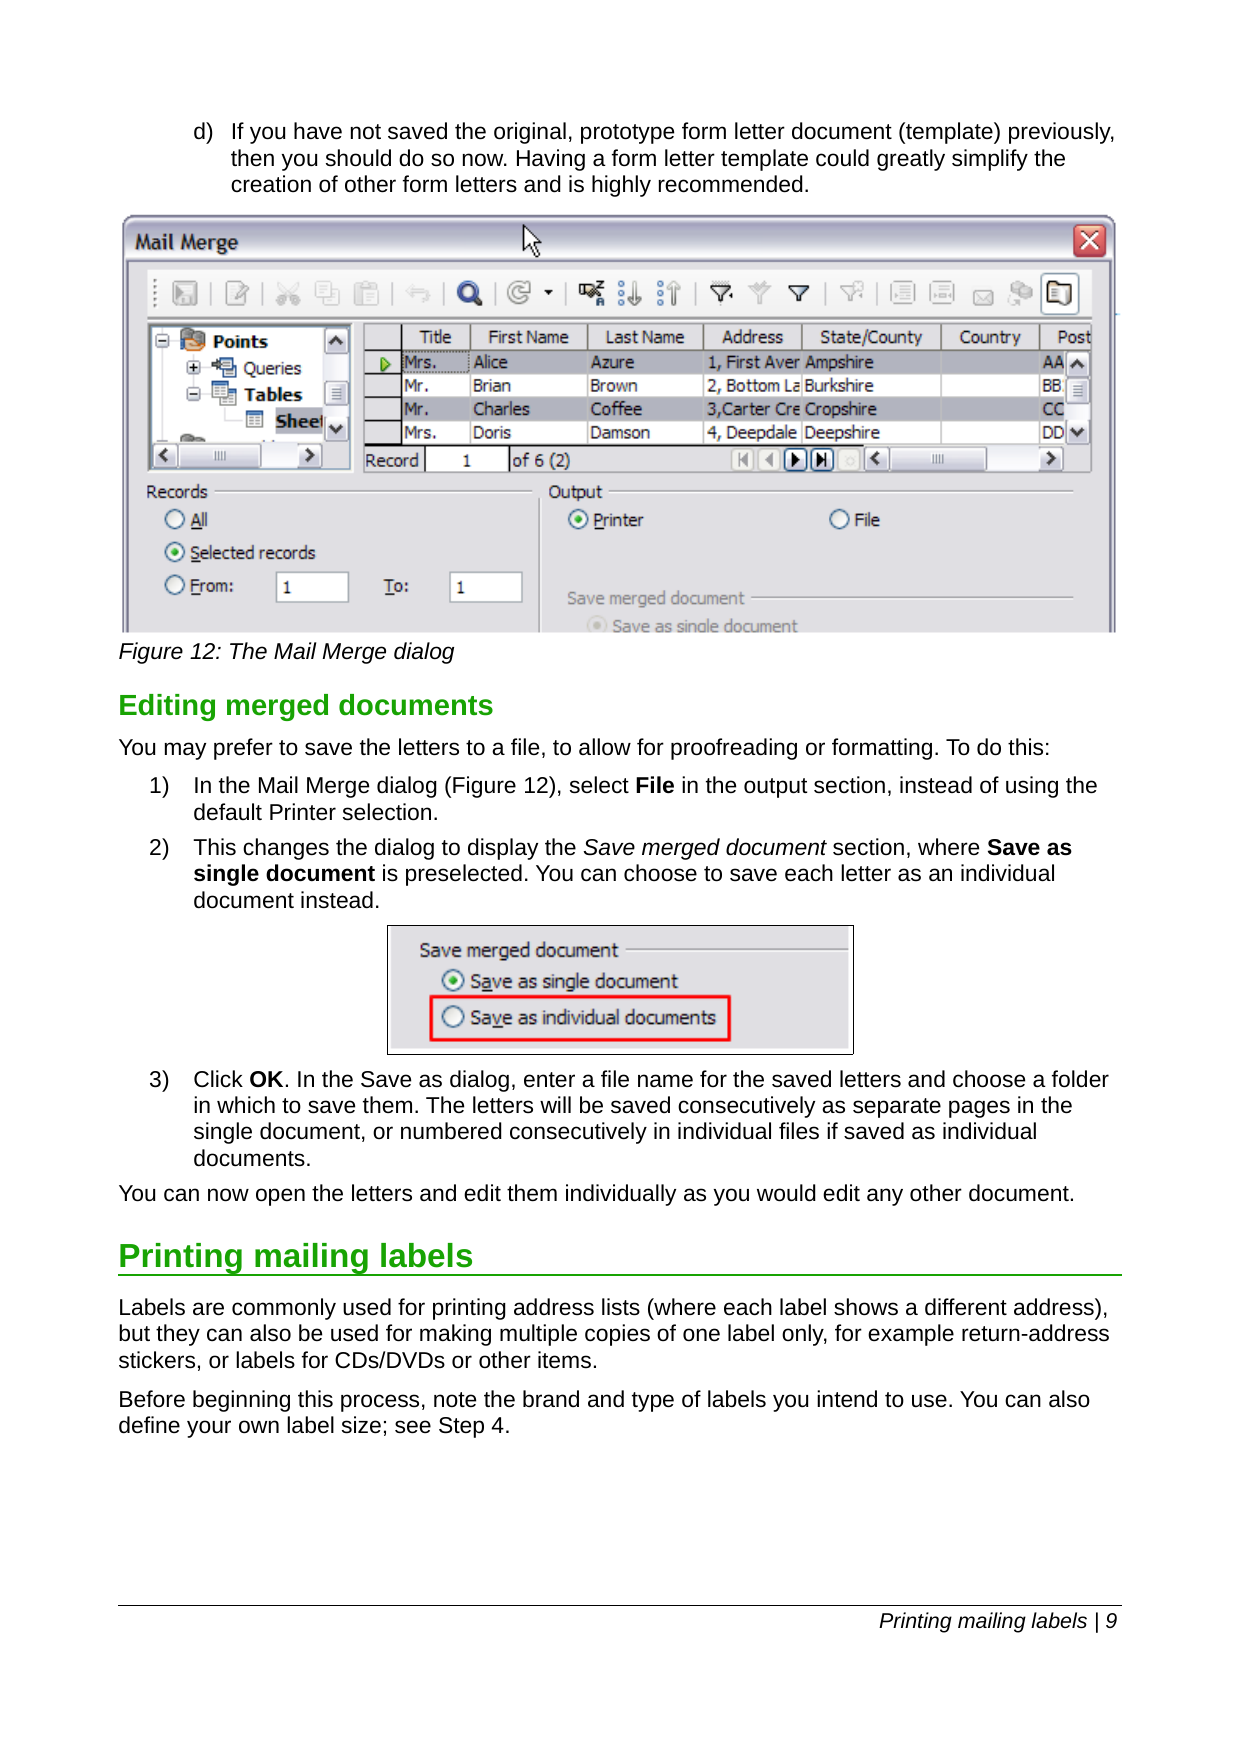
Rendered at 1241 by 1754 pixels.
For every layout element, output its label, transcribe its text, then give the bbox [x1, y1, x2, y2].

picture [118, 209, 1122, 639]
picture [388, 926, 853, 1054]
list In the Mail Merge dialog (Figure 12), select File in the output section, instead of using the default Printer selection. [169, 772, 1122, 825]
text Labels are commonly used for printing address lists (where each label shows a different address), but they can also be used for making multiple copies of one label only, for example return-address stickers, or labels for CDs/DVDs or other items. [118, 1294, 1122, 1373]
text You can now open the letters and edit them individually as you would edit any other document. [118, 1180, 1122, 1206]
list Click OK. In the Save as dialog, enter a file name for the saved letters and choose a folder in which to save them. The letters will be saved consecutively as separate pages in the single document, or numbered consecutively in individual files if saved as individual documents. [169, 1066, 1122, 1171]
subtitle Printing mailing labels [118, 1236, 1122, 1274]
list You may prefer to save the letters to a file, to allow for proofreading or formatting. To do this: [118, 734, 1122, 760]
text Before beginning this process, note the brand and type of labels you intend to use. You can also define your own label size; see Step 4. [118, 1386, 1122, 1438]
list If you have not saved the original, prototype form letter document (template) previously, then you should do so now. Having a form letter template could greatly simplify the creation of other form letters and is highly recommended. [193, 118, 1122, 197]
list This changes the dialog to display the Save merged document section, where Save as single document is preselected. You can choose to save each letter as an individual document instead. [169, 834, 1122, 913]
subtitle Editing merged documents [118, 688, 1122, 722]
text Figure 12: The Mail Merge dialog [118, 639, 1122, 664]
